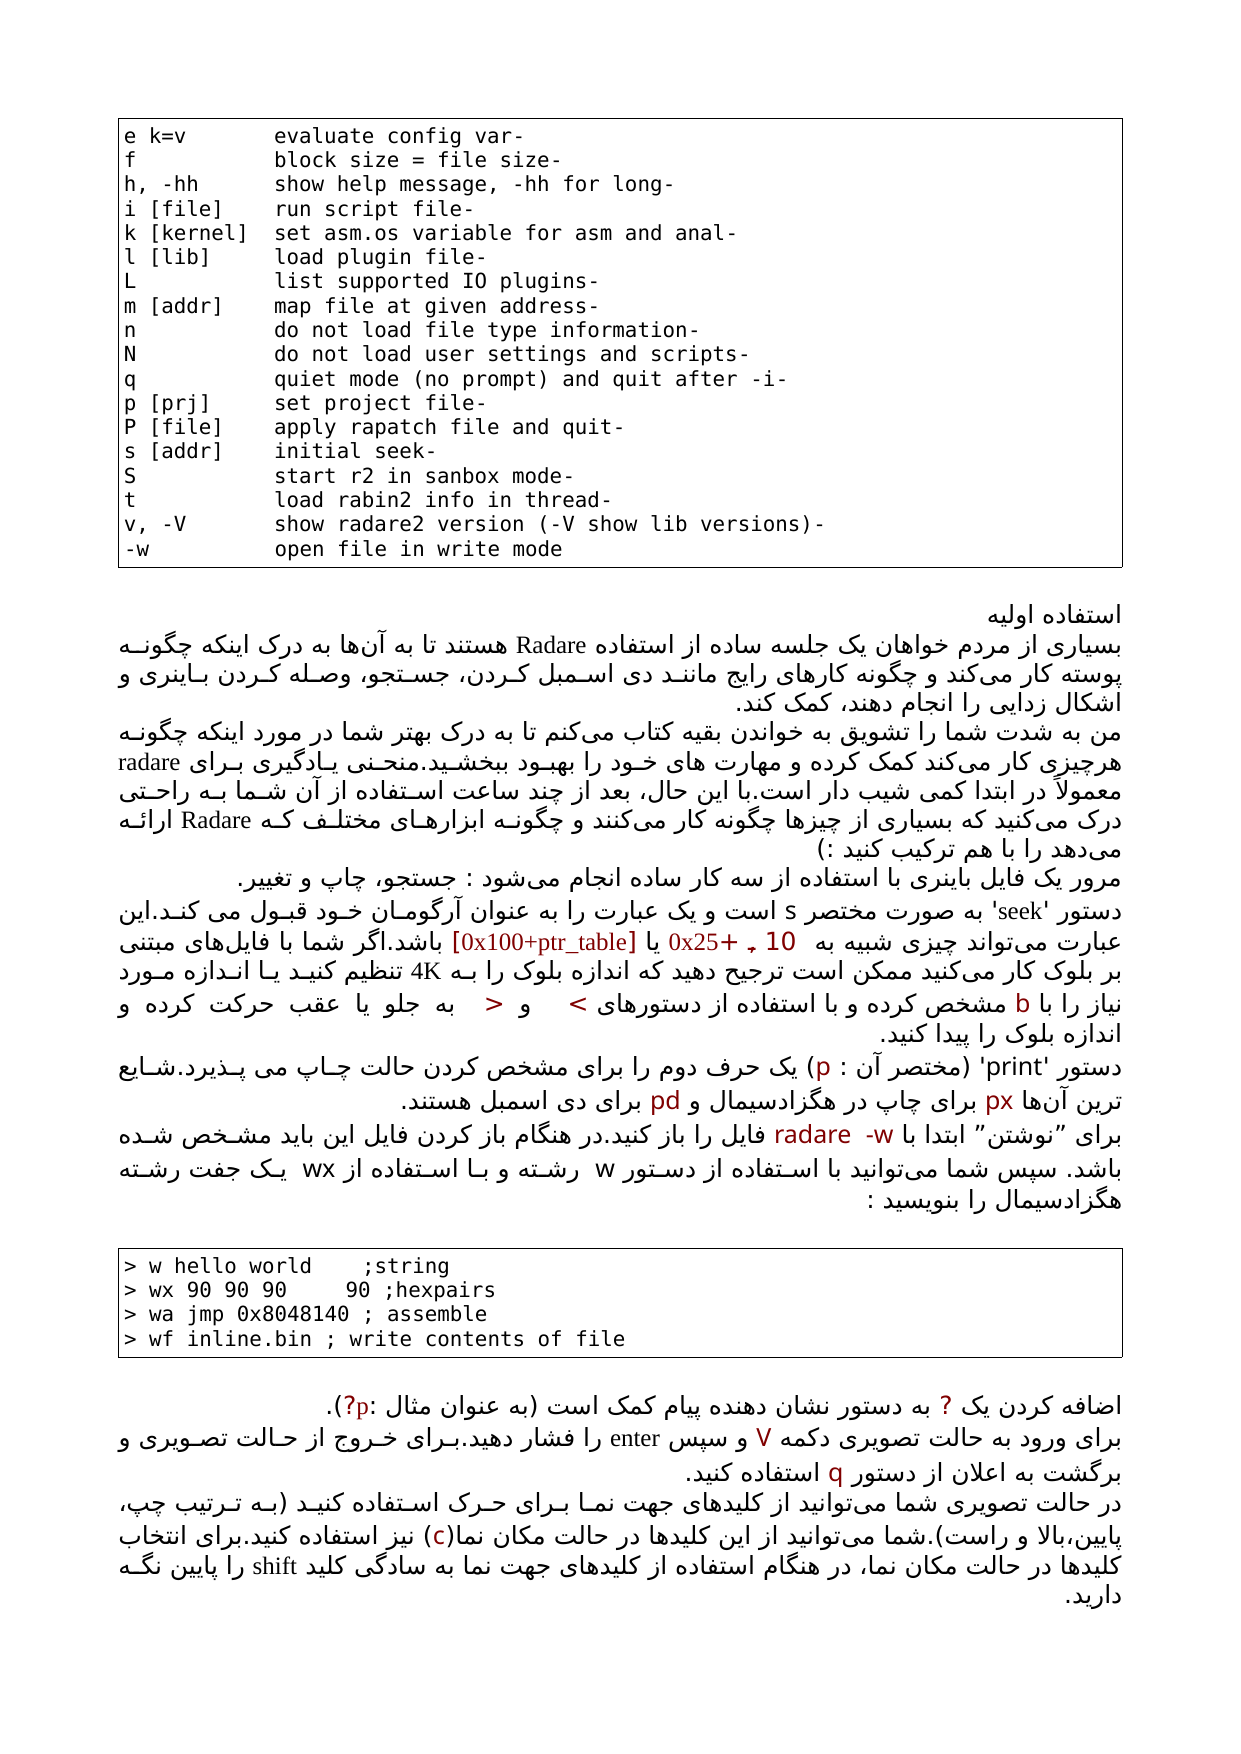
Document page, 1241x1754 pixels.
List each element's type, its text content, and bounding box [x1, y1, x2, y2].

text استفاده اولیه [118, 601, 1122, 630]
text بسیاری از مردم خواهان یک جلسه ساده از استفاده Radare هستند تا به آن‌ها به درک اینکه چگونه پوسته کار می‌کند و چگونه کارهای رایج مانند دی اسمبل کردن، جستجو، وصله کردن باینری و اشکال زدایی را انجام دهند، کمک کند. [118, 630, 1122, 717]
text دستور 'seek' به صورت مختصر s است و یک عبارت را به عنوان آرگومان خود قبول می کند.این عبارت می‌تواند چیزی شبیه به 10 , +0x25 یا [0x100+ptr_table] باشد.اگر شما با فایل‌های مبتنی بر بلوک کار می‌کنید ممکن است ترجیح دهید که اندازه بلوک را به 4K تنظیم کنید یا اندازه مورد نیاز را با b مشخص کرده و با استفاده از دستورهای > و < به جلو یا عقب حرکت کرده و اندازه بلوک را پیدا کنید. [118, 893, 1122, 1048]
text برای ”نوشتن” ابتدا با radare -w فایل را باز کنید.در هنگام باز کردن فایل این باید مشخص شده باشد. سپس شما می‌توانید با استفاده از دستور w رشته و با استفاده از wx یک جفت رشته هگزادسیمال را بنویسید : [118, 1117, 1122, 1214]
text اضافه کردن یک ? به دستور نشان دهنده پیام کمک است (به عنوان مثال :p?). [118, 1391, 1122, 1420]
text در حالت تصویری شما می‌توانید از کلیدهای جهت نما برای حرک استفاده کنید (به ترتیب چپ، پایین،بالا و راست).شما می‌توانید از این کلیدها در حالت مکان نما(c) نیز استفاده کنید.برای انتخاب کلیدها در حالت مکان نما، در هنگام استفاده از کلیدهای جهت نما به سادگی کلید shift را پایین نگه دارید. [118, 1488, 1122, 1610]
text برای ورود به حالت تصویری دکمه V و سپس enter را فشار دهید.برای خروج از حالت تصویری و برگشت به اعلان از دستور q استفاده کنید. [118, 1420, 1122, 1488]
text من به شدت شما را تشویق به خواندن بقیه کتاب می‌کنم تا به درک بهتر شما در مورد اینکه چگونه هرچیزی کار می‌کند کمک کرده و مهارت های خود را بهبود ببخشید.منحنی یادگیری برای radare معمولاً در ابتدا کمی شیب دار است.با این حال، بعد از چند ساعت استفاده از آن شما به راحتی درک می‌کنید که بسیاری از چیزها چگونه کار می‌کنند و چگونه ابزارهای مختلف که Radare ارائه می‌دهد را با هم ترکیب کنید :) [118, 717, 1122, 863]
text دستور 'print' (مختصر آن : p) یک حرف دوم را برای مشخص کردن حالت چاپ می پذیرد.شایع ترین آن‌ها px برای چاپ در هگزادسیمال و pd برای دی اسمبل هستند. [118, 1048, 1122, 1117]
text مرور یک فایل باینری با استفاده از سه کار ساده انجام می‌شود : جستجو، چاپ و تغییر. [118, 863, 1122, 893]
table_header $ radare2 -h Usage: r2 [-dDwntLqv] [-P patch] [-p prj] [-a arch] [-b bits] [-i file] [-s addr] [-B blocksize] [-c cmd] [-e k=v] file|- -0 Print \x00 after init and every command -a [arch] set asm.arch -A run 'aa' command to analyze all referenced code -b [bits] set asm.bits -B [baddr] set base address for PIE binaries -c 'cmd..' execute radare command -C file is host:port (alias for -c+=http://%s/cmd/) -d use 'file' as a program to debug -D [backend] enable debug mode (e cfg.debug=true) -e k=v evaluate config var -f block size = file size -h, -hh show help message, -hh for long -i [file] run script file -k [kernel] set asm.os variable for asm and anal -l [lib] load plugin file -L list supported IO plugins -m [addr] map file at given address -n do not load file type information -N do not load user settings and scripts -q quiet mode (no prompt) and quit after -i -p [prj] set project file -P [file] apply rapatch file and quit -s [addr] initial seek -S start r2 in sanbox mode -t load rabin2 info in thread -v, -V show radare2 version (-V show lib versions) -w open file in write mode [119, 119, 1122, 567]
table_header > w hello world ;string > wx 90 90 90 90 ;hexpairs > wa jmp 0x8048140 ; assemble > wf inline.bin ; write contents of file [119, 1249, 1122, 1357]
